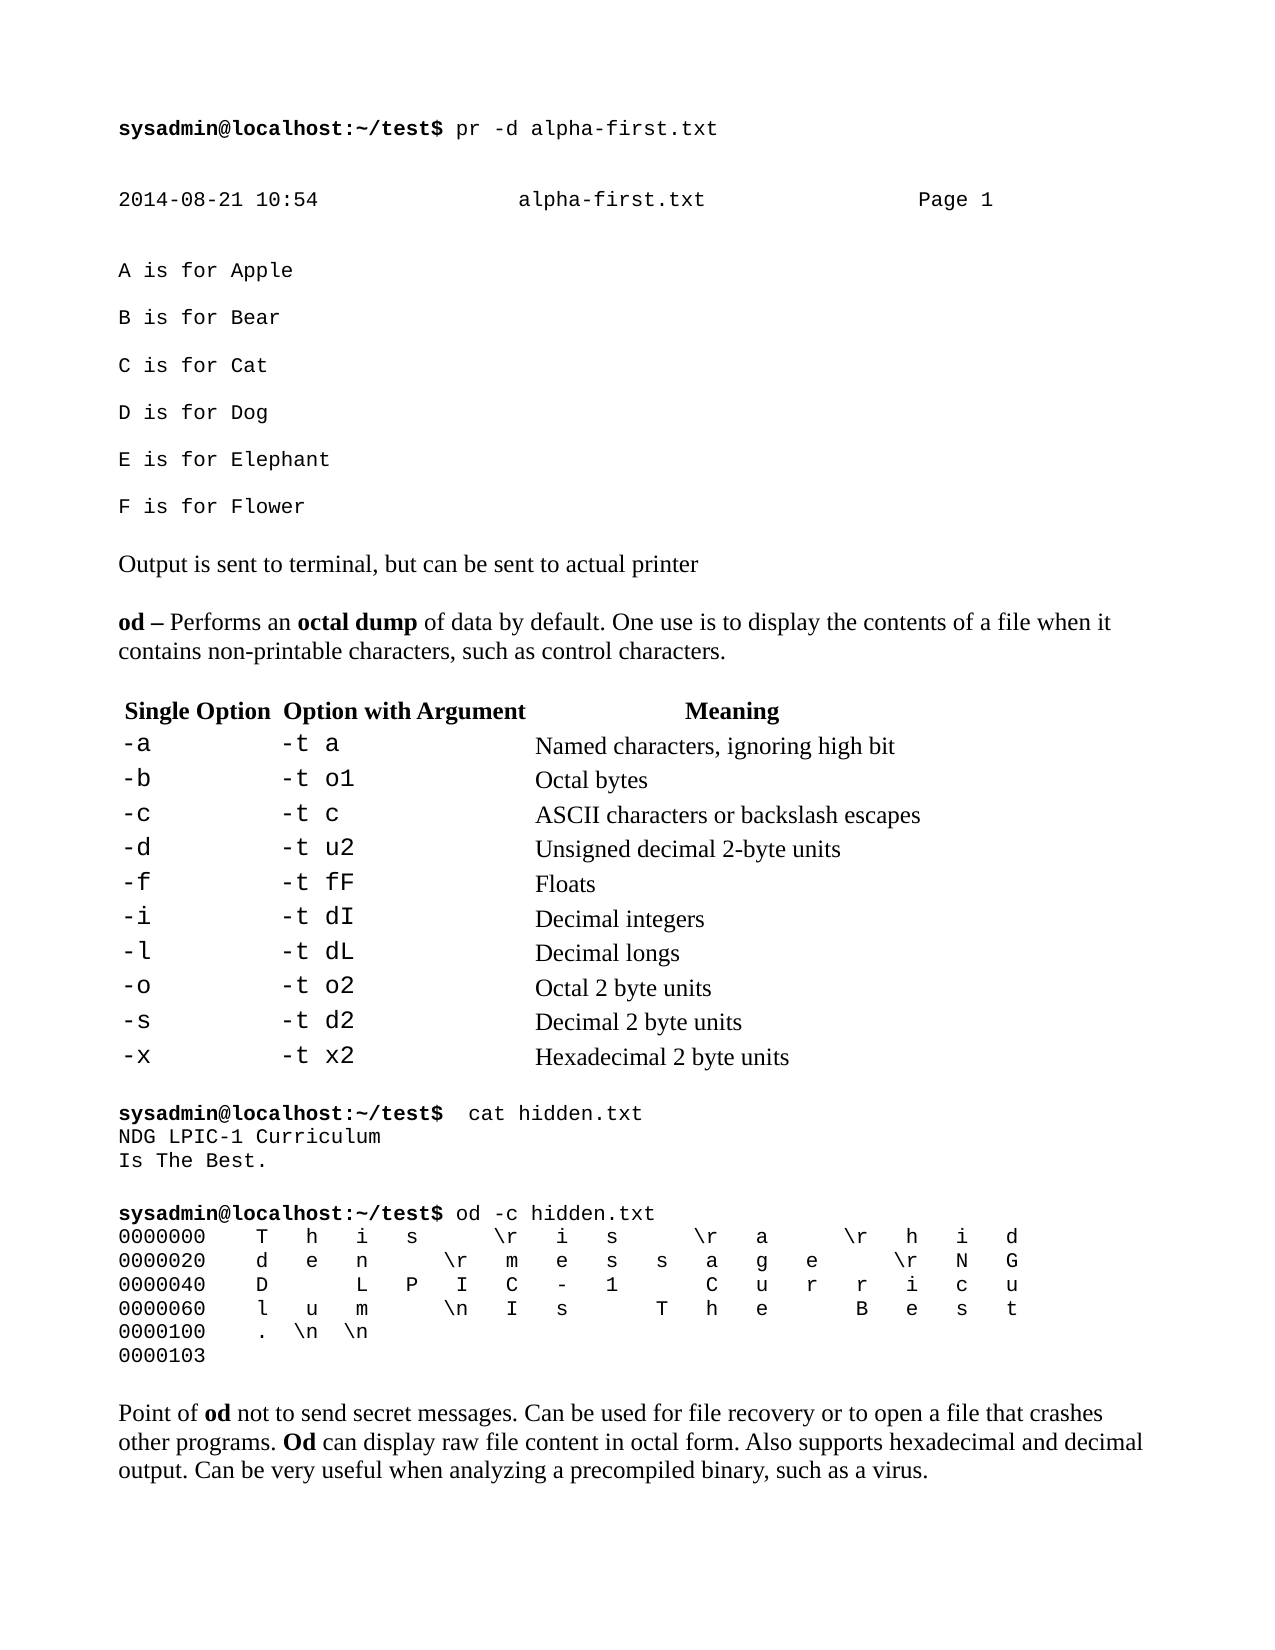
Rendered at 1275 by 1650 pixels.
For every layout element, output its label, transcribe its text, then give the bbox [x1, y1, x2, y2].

table_cell -t x2 [277, 1039, 532, 1074]
table_header Meaning [532, 693, 932, 728]
table_cell -t dL [277, 935, 532, 970]
text Point of od not to send secret messages. Can be used for file recovery or to open a file that crashes other programs. Od can display raw file content in octal form. Also supports hexadecimal and decimal output. Can be very useful when analyzing a precompiled binary, such as a virus. [118, 1398, 1157, 1484]
text F is for Flower [118, 496, 1157, 520]
table_cell -t a [277, 728, 532, 762]
table_cell -x [118, 1039, 277, 1074]
text A is for Apple [118, 260, 1157, 284]
table_header Single Option [118, 693, 277, 728]
text 0000100 . \n \n [118, 1321, 1157, 1345]
text C is for Cat [118, 354, 1157, 378]
text sysadmin@localhost:~/test$ cat hidden.txt [118, 1102, 1157, 1126]
table_cell Decimal 2 byte units [532, 1005, 932, 1039]
table_cell Octal bytes [532, 763, 932, 797]
table_header Option with Argument [277, 693, 532, 728]
text 0000040 D L P I C - 1 C u r r i c u [118, 1274, 1157, 1297]
table_cell -t fF [277, 866, 532, 901]
table_cell -o [118, 970, 277, 1004]
table_cell Decimal longs [532, 935, 932, 970]
text 0000020 d e n \r m e s s a g e \r N G [118, 1250, 1157, 1274]
table_cell -f [118, 866, 277, 901]
text sysadmin@localhost:~/test$ pr -d alpha-first.txt [118, 118, 1157, 142]
text 0000060 l u m \n I s T h e B e s t [118, 1297, 1157, 1321]
table_cell -s [118, 1005, 277, 1039]
table_cell Floats [532, 866, 932, 901]
table_cell Decimal integers [532, 901, 932, 935]
table_cell -t d2 [277, 1005, 532, 1039]
table_cell -d [118, 832, 277, 866]
table_cell Hexadecimal 2 byte units [532, 1039, 932, 1074]
table_cell -a [118, 728, 277, 762]
text NDG LPIC-1 Curriculum [118, 1126, 1157, 1150]
text E is for Elephant [118, 449, 1157, 473]
table_cell -t dI [277, 901, 532, 935]
table_cell -t o1 [277, 763, 532, 797]
text 0000000 T h i s \r i s \r a \r h i d [118, 1227, 1157, 1250]
table_cell -t o2 [277, 970, 532, 1004]
text sysadmin@localhost:~/test$ od -c hidden.txt [118, 1203, 1157, 1227]
table_cell -l [118, 935, 277, 970]
text od – Performs an octal dump of data by default. One use is to display the contents of a file when it contains non-printable characters, such as control characters. [118, 607, 1157, 664]
table_cell ASCII characters or backslash escapes [532, 797, 932, 832]
text Output is sent to terminal, but can be sent to actual printer [118, 549, 1157, 578]
table_cell Unsigned decimal 2-byte units [532, 832, 932, 866]
table_cell Octal 2 byte units [532, 970, 932, 1004]
text 0000103 [118, 1345, 1157, 1368]
table_cell -i [118, 901, 277, 935]
text Is The Best. [118, 1150, 1157, 1173]
text B is for Bear [118, 307, 1157, 331]
text D is for Dog [118, 402, 1157, 426]
table_cell -t c [277, 797, 532, 832]
table_cell -c [118, 797, 277, 832]
table_cell -t u2 [277, 832, 532, 866]
table_cell Named characters, ignoring high bit [532, 728, 932, 762]
table_cell -b [118, 763, 277, 797]
text 2014-08-21 10:54 alpha-first.txt Page 1 [118, 189, 1157, 213]
